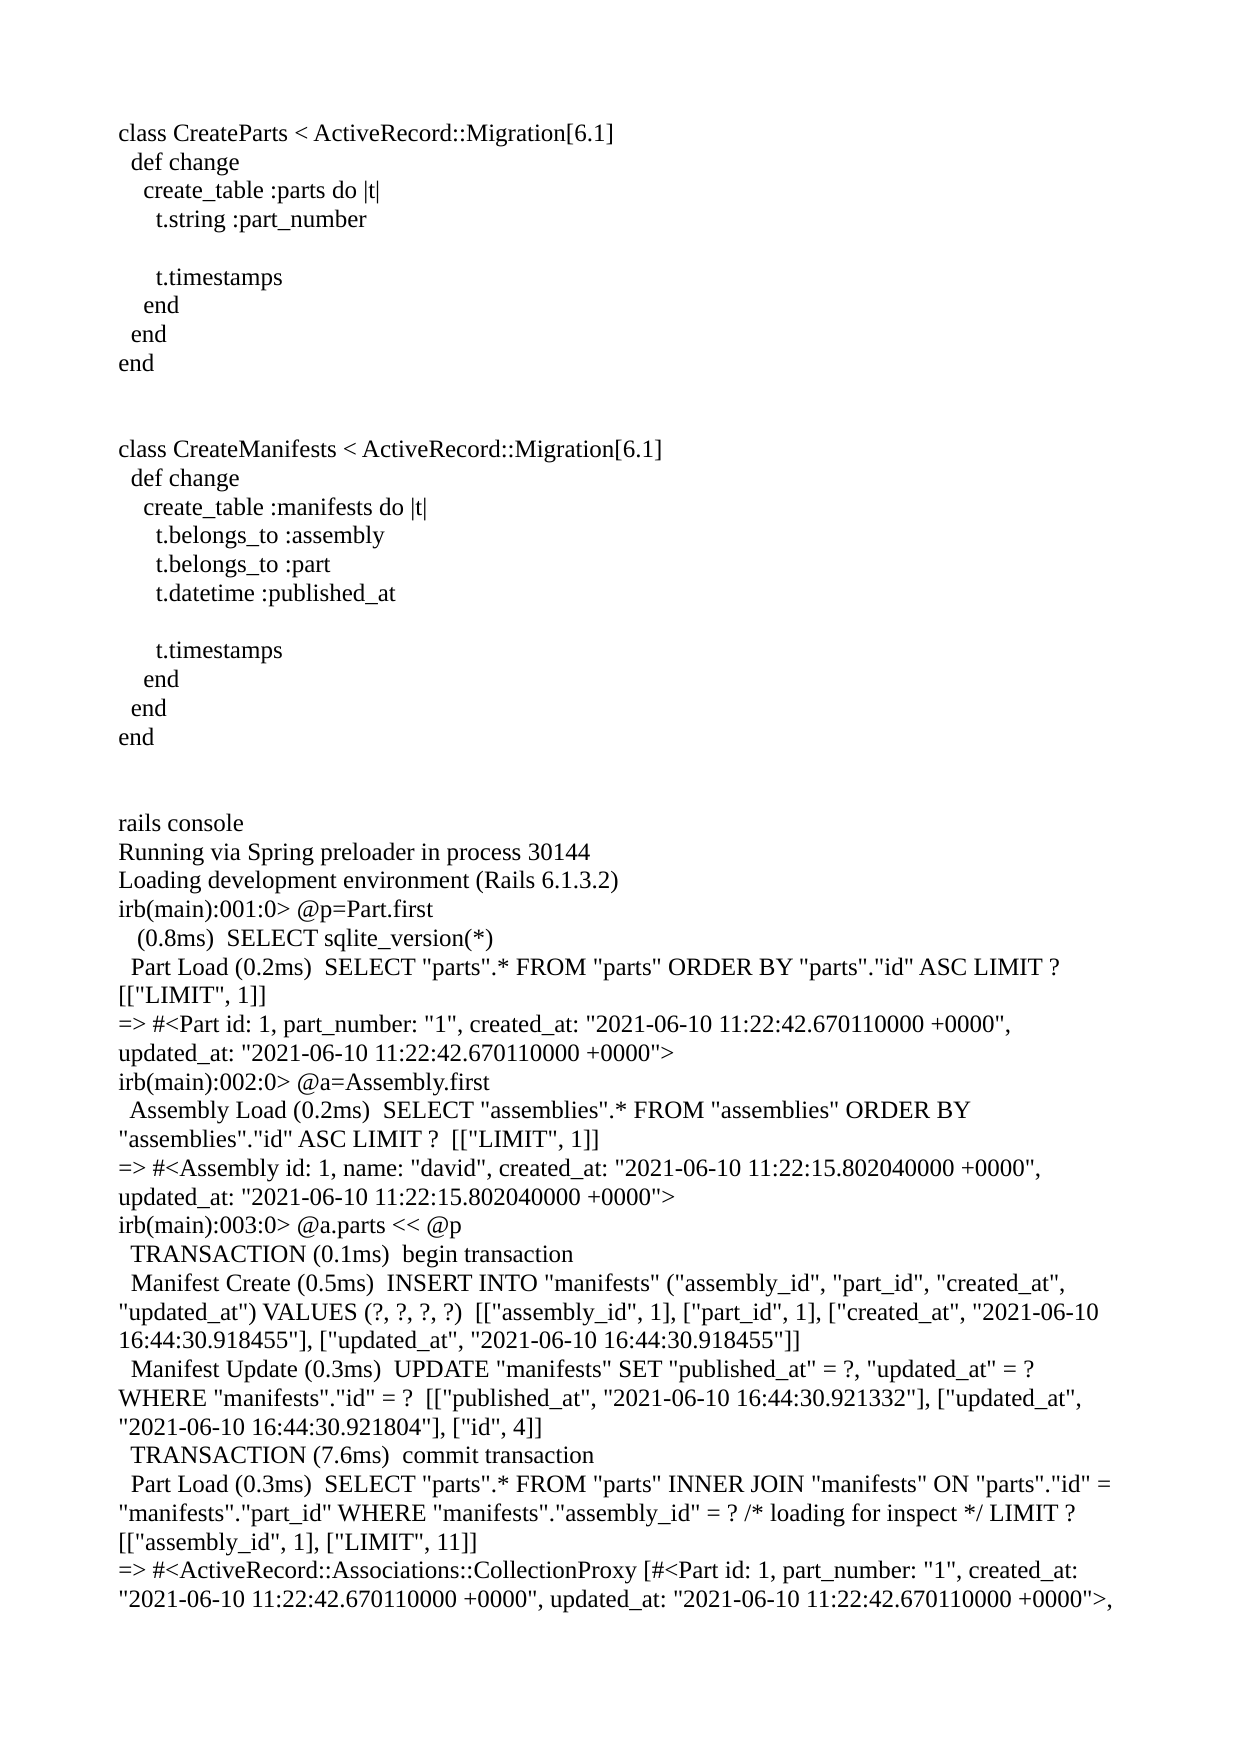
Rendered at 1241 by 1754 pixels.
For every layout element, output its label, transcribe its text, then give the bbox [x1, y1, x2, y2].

text Manifest Create (0.5ms) INSERT INTO "manifests" ("assembly_id", "part_id", "created_at", "updated_at") VALUES (?, ?, ?, ?) [["assembly_id", 1], ["part_id", 1], ["created_at", "2021-06-10 16:44:30.918455"], ["updated_at", "2021-06-10 16:44:30.918455"]] [118, 1268, 1122, 1354]
text end [118, 319, 1122, 348]
text Loading development environment (Rails 6.1.3.2) [118, 866, 1122, 894]
text t.string :part_number [118, 204, 1122, 233]
text class CreateManifests < ActiveRecord::Migration[6.1] [118, 434, 1122, 463]
text Assembly Load (0.2ms) SELECT "assemblies".* FROM "assemblies" ORDER BY "assemblies"."id" ASC LIMIT ? [["LIMIT", 1]] [118, 1096, 1122, 1153]
text end [118, 693, 1122, 722]
text irb(main):003:0> @a.parts << @p [118, 1211, 1122, 1239]
text end [118, 291, 1122, 319]
text def change [118, 147, 1122, 176]
text t.timestamps [118, 636, 1122, 664]
text t.timestamps [118, 262, 1122, 291]
text end [118, 664, 1122, 693]
text create_table :parts do |t| [118, 176, 1122, 204]
text t.belongs_to :part [118, 549, 1122, 578]
text TRANSACTION (0.1ms) begin transaction [118, 1239, 1122, 1268]
text (0.8ms) SELECT sqlite_version(*) [118, 923, 1122, 952]
text end [118, 722, 1122, 751]
text Manifest Update (0.3ms) UPDATE "manifests" SET "published_at" = ?, "updated_at" = ? WHERE "manifests"."id" = ? [["published_at", "2021-06-10 16:44:30.921332"], ["updated_at", "2021-06-10 16:44:30.921804"], ["id", 4]] [118, 1354, 1122, 1441]
text Running via Spring preloader in process 30144 [118, 837, 1122, 866]
text TRANSACTION (7.6ms) commit transaction [118, 1441, 1122, 1469]
text rails console [118, 808, 1122, 837]
text t.belongs_to :assembly [118, 521, 1122, 549]
text Part Load (0.2ms) SELECT "parts".* FROM "parts" ORDER BY "parts"."id" ASC LIMIT ? [["LIMIT", 1]] [118, 952, 1122, 1009]
text irb(main):002:0> @a=Assembly.first [118, 1067, 1122, 1096]
text class CreateParts < ActiveRecord::Migration[6.1] [118, 118, 1122, 147]
text => #<Part id: 1, part_number: "1", created_at: "2021-06-10 11:22:42.670110000 +0000", updated_at: "2021-06-10 11:22:42.670110000 +0000"> [118, 1009, 1122, 1067]
text end [118, 348, 1122, 377]
text def change [118, 463, 1122, 492]
text Part Load (0.3ms) SELECT "parts".* FROM "parts" INNER JOIN "manifests" ON "parts"."id" = "manifests"."part_id" WHERE "manifests"."assembly_id" = ? /* loading for inspect */ LIMIT ? [["assembly_id", 1], ["LIMIT", 11]] [118, 1469, 1122, 1556]
text create_table :manifests do |t| [118, 492, 1122, 521]
text => #<Assembly id: 1, name: "david", created_at: "2021-06-10 11:22:15.802040000 +0000", updated_at: "2021-06-10 11:22:15.802040000 +0000"> [118, 1153, 1122, 1211]
text => #<ActiveRecord::Associations::CollectionProxy [#<Part id: 1, part_number: "1", created_at: "2021-06-10 11:22:42.670110000 +0000", updated_at: "2021-06-10 11:22:42.670110000 +0000">, [118, 1556, 1122, 1613]
text t.datetime :published_at [118, 578, 1122, 607]
text irb(main):001:0> @p=Part.first [118, 894, 1122, 923]
